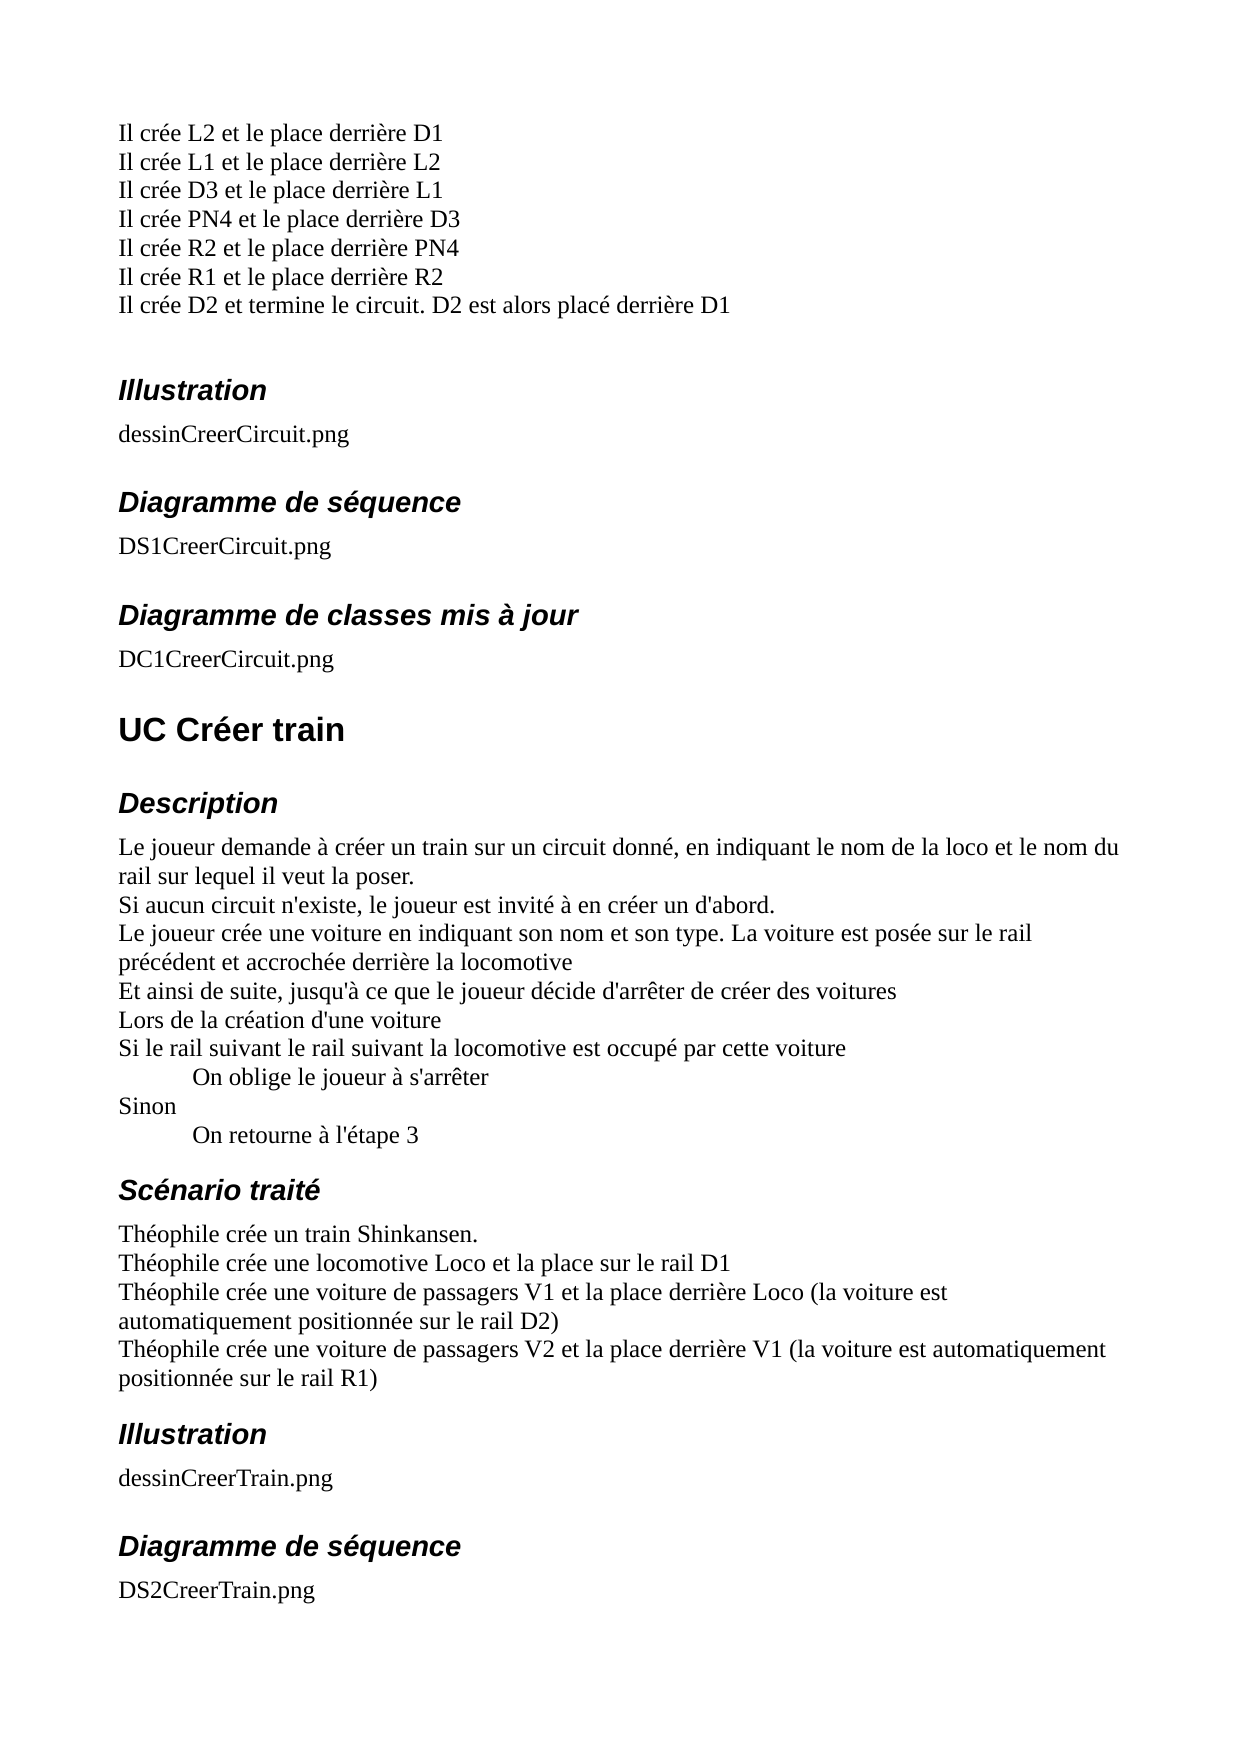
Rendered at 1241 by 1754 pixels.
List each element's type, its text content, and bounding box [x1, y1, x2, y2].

subtitle Diagramme de classes mis à jour [118, 598, 1122, 631]
text Il crée PN4 et le place derrière D3 [118, 204, 1122, 233]
text Si le rail suivant le rail suivant la locomotive est occupé par cette voiture [118, 1033, 1122, 1062]
text Il crée R1 et le place derrière R2 [118, 262, 1122, 291]
subtitle Diagramme de séquence [118, 485, 1122, 519]
text Il crée L1 et le place derrière L2 [118, 147, 1122, 176]
subtitle Illustration [118, 1417, 1122, 1451]
text dessinCreerTrain.png [118, 1463, 1122, 1492]
text Il crée L2 et le place derrière D1 [118, 118, 1122, 147]
text Théophile crée un train Shinkansen. [118, 1219, 1122, 1248]
text DS2CreerTrain.png [118, 1575, 1122, 1604]
subtitle Illustration [118, 373, 1122, 407]
text Théophile crée une voiture de passagers V2 et la place derrière V1 (la voiture est automatiquement positionnée sur le rail R1) [118, 1334, 1122, 1392]
text DS1CreerCircuit.png [118, 531, 1122, 560]
subtitle Diagramme de séquence [118, 1529, 1122, 1563]
text Lors de la création d'une voiture [118, 1005, 1122, 1033]
text Le joueur crée une voiture en indiquant son nom et son type. La voiture est posée sur le rail précédent et accrochée derrière la locomotive [118, 918, 1122, 976]
text Il crée D3 et le place derrière L1 [118, 176, 1122, 204]
text Théophile crée une voiture de passagers V1 et la place derrière Loco (la voiture est automatiquement positionnée sur le rail D2) [118, 1277, 1122, 1334]
text Et ainsi de suite, jusqu'à ce que le joueur décide d'arrêter de créer des voitures [118, 976, 1122, 1005]
text dessinCreerCircuit.png [118, 419, 1122, 448]
text On retourne à l'étape 3 [118, 1120, 1122, 1148]
text DC1CreerCircuit.png [118, 644, 1122, 672]
text Le joueur demande à créer un train sur un circuit donné, en indiquant le nom de la loco et le nom du rail sur lequel il veut la poser. [118, 832, 1122, 890]
subtitle UC Créer train [118, 710, 1122, 749]
subtitle Scénario traité [118, 1173, 1122, 1207]
text Il crée D2 et termine le circuit. D2 est alors placé derrière D1 [118, 291, 1122, 319]
text Théophile crée une locomotive Loco et la place sur le rail D1 [118, 1248, 1122, 1277]
text Sinon [118, 1091, 1122, 1120]
subtitle Description [118, 786, 1122, 820]
text Il crée R2 et le place derrière PN4 [118, 233, 1122, 262]
text Si aucun circuit n'existe, le joueur est invité à en créer un d'abord. [118, 890, 1122, 918]
text On oblige le joueur à s'arrêter [118, 1062, 1122, 1091]
